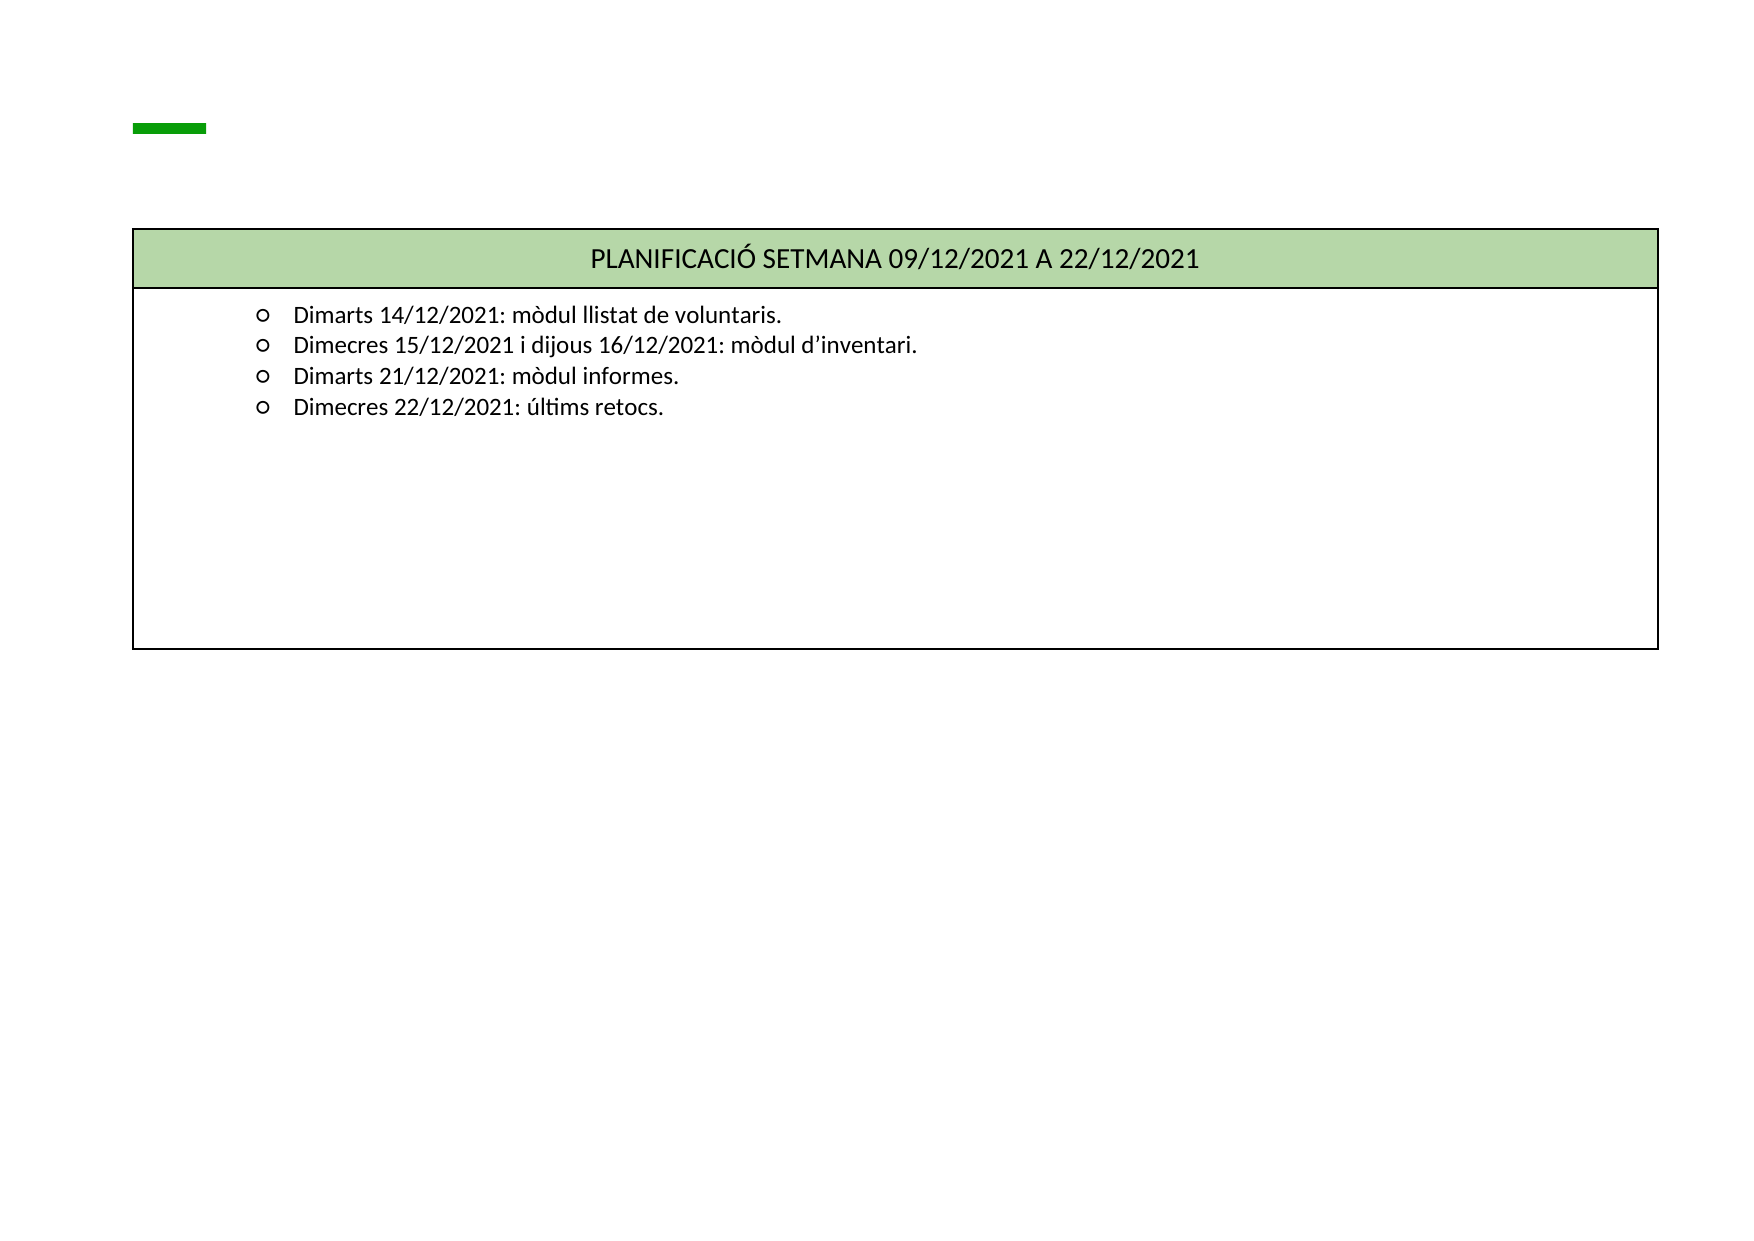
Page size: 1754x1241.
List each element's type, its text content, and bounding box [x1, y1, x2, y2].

table_header PLANIFICACIÓ SETMANA 09/12/2021 A 22/12/2021 [134, 230, 1657, 287]
table_cell Dimarts 14/12/2021: mòdul llistat de voluntaris. Dimecres 15/12/2021 i dijous 16/12/2021: mòdul d’inventari. Dimarts 21/12/2021: mòdul informes. Dimecres 22/12/2021: últims retocs. [134, 289, 1657, 648]
